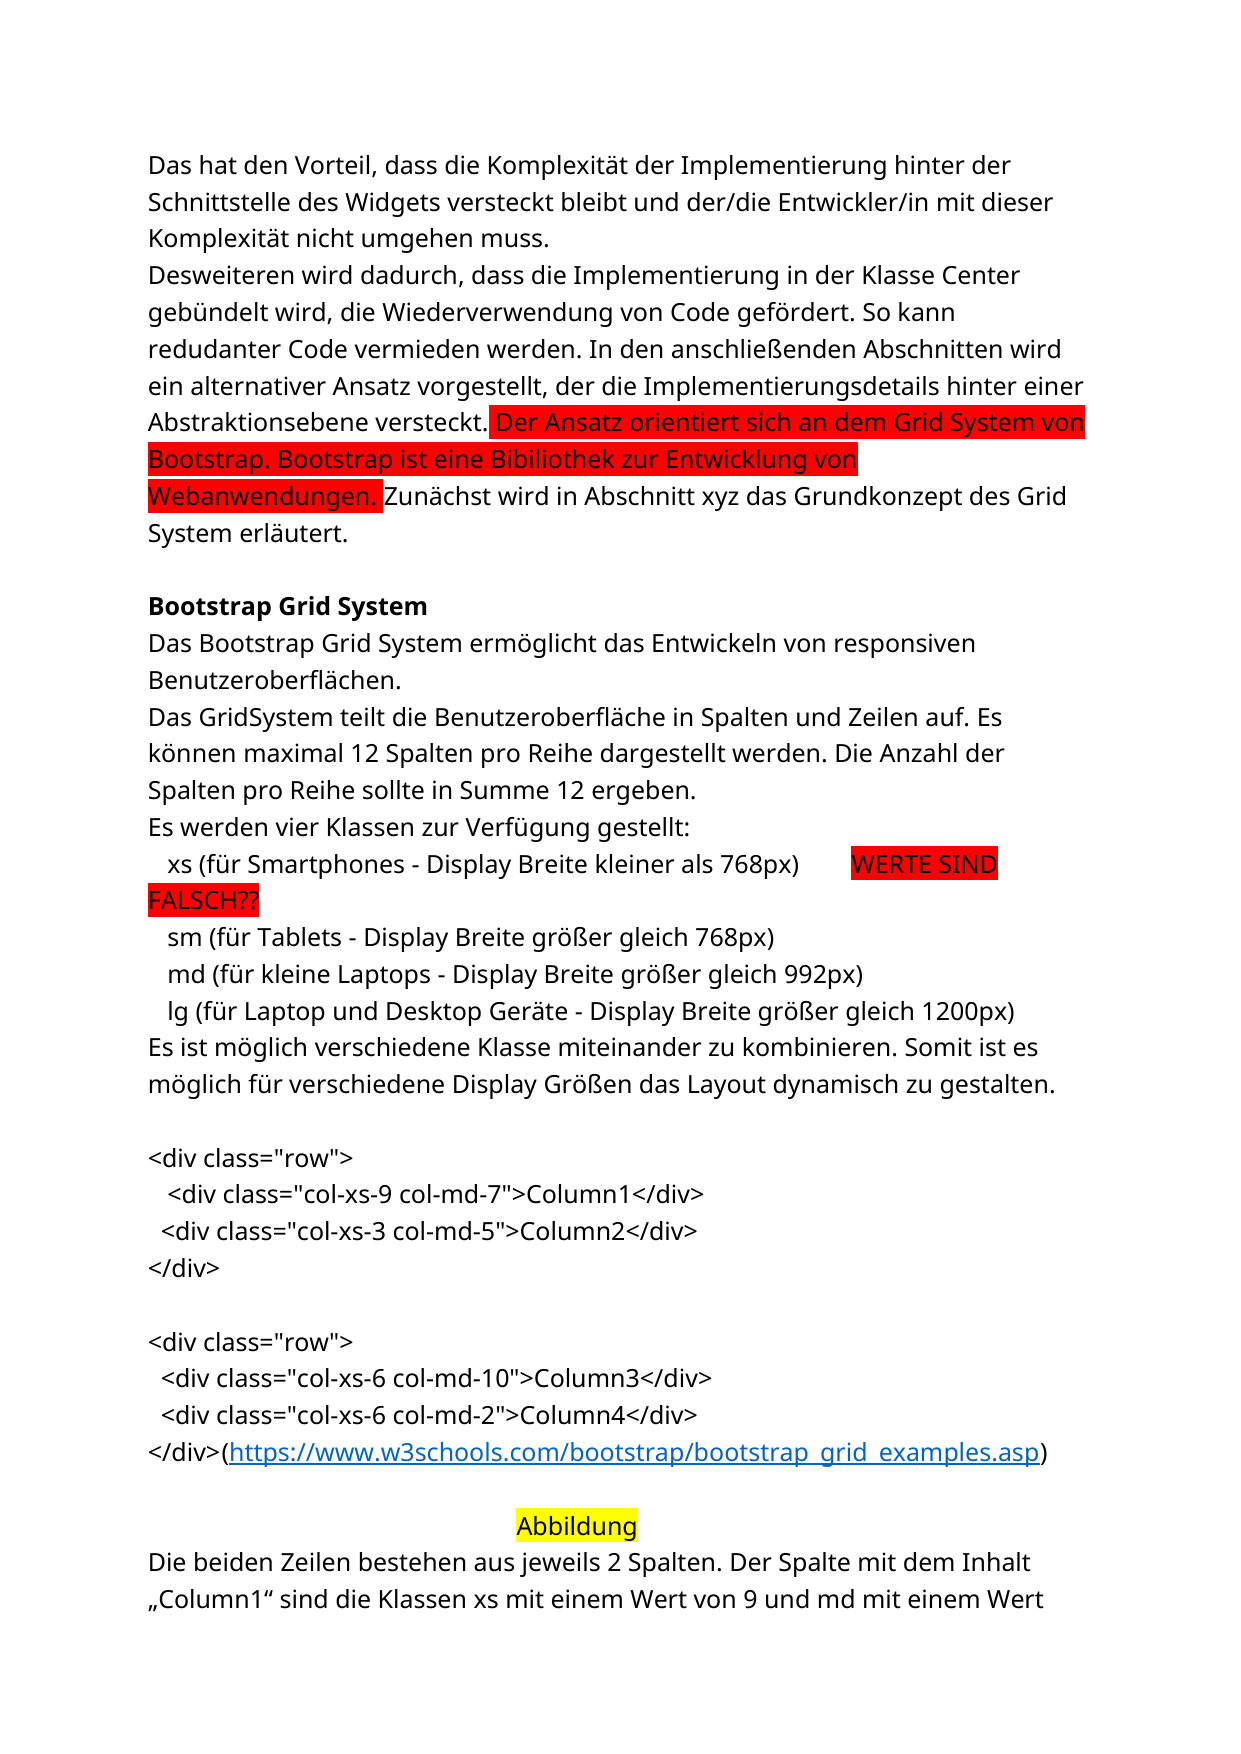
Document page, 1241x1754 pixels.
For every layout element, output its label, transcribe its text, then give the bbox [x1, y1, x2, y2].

list <div class="row"> <div class="col-xs-9 col-md-7">Column1</div> <div class="col-xs-3 col-md-5">Column2</div> </div> <div class="row"> <div class="col-xs-6 col-md-10">Column3</div> <div class="col-xs-6 col-md-2">Column4</div> </div> (https://www.w3schools.com/bootstrap/bootstrap_grid_examples.asp) [148, 1140, 1093, 1469]
list Das GridSystem teilt die Benutzeroberfläche in Spalten und Zeilen auf. Es können maximal 12 Spalten pro Reihe dargestellt werden. Die Anzahl der Spalten pro Reihe sollte in Summe 12 ergeben. [148, 699, 1093, 807]
list Abbildung [148, 1508, 1093, 1542]
list xs (für Smartphones - Display Breite kleiner als 768px) WERTE SIND FALSCH?? [148, 846, 1093, 917]
list Die beiden Zeilen bestehen aus jeweils 2 Spalten. Der Spalte mit dem Inhalt „Column1“ sind die Klassen xs mit einem Wert von 9 und md mit einem Wert [148, 1545, 1093, 1616]
list sm (für Tablets - Display Breite größer gleich 768px) [148, 920, 1093, 954]
list Das hat den Vorteil, dass die Komplexität der Implementierung hinter der Schnittstelle des Widgets versteckt bleibt und der/die Entwickler/in mit dieser Komplexität nicht umgehen muss. [148, 148, 1093, 255]
list Das Bootstrap Grid System ermöglicht das Entwickeln von responsiven Benutzeroberflächen. [148, 626, 1093, 696]
list Bootstrap Grid System [148, 589, 1093, 623]
list Desweiteren wird dadurch, dass die Implementierung in der Klasse Center gebündelt wird, die Wiederverwendung von Code gefördert. So kann redudanter Code vermieden werden. In den anschließenden Abschnitten wird ein alternativer Ansatz vorgestellt, der die Implementierungsdetails hinter einer Abstraktionsebene versteckt. Der Ansatz orientiert sich an dem Grid System von Bootstrap. Bootstrap ist eine Bibiliothek zur Entwicklung von Webanwendungen. Zunächst wird in Abschnitt xyz das Grundkonzept des Grid System erläutert. [148, 258, 1093, 549]
list Es werden vier Klassen zur Verfügung gestellt: [148, 809, 1093, 843]
list md (für kleine Laptops - Display Breite größer gleich 992px) [148, 957, 1093, 991]
list lg (für Laptop und Desktop Geräte - Display Breite größer gleich 1200px) [148, 993, 1093, 1027]
list Es ist möglich verschiedene Klasse miteinander zu kombinieren. Somit ist es möglich für verschiedene Display Größen das Layout dynamisch zu gestalten. [148, 1030, 1093, 1101]
